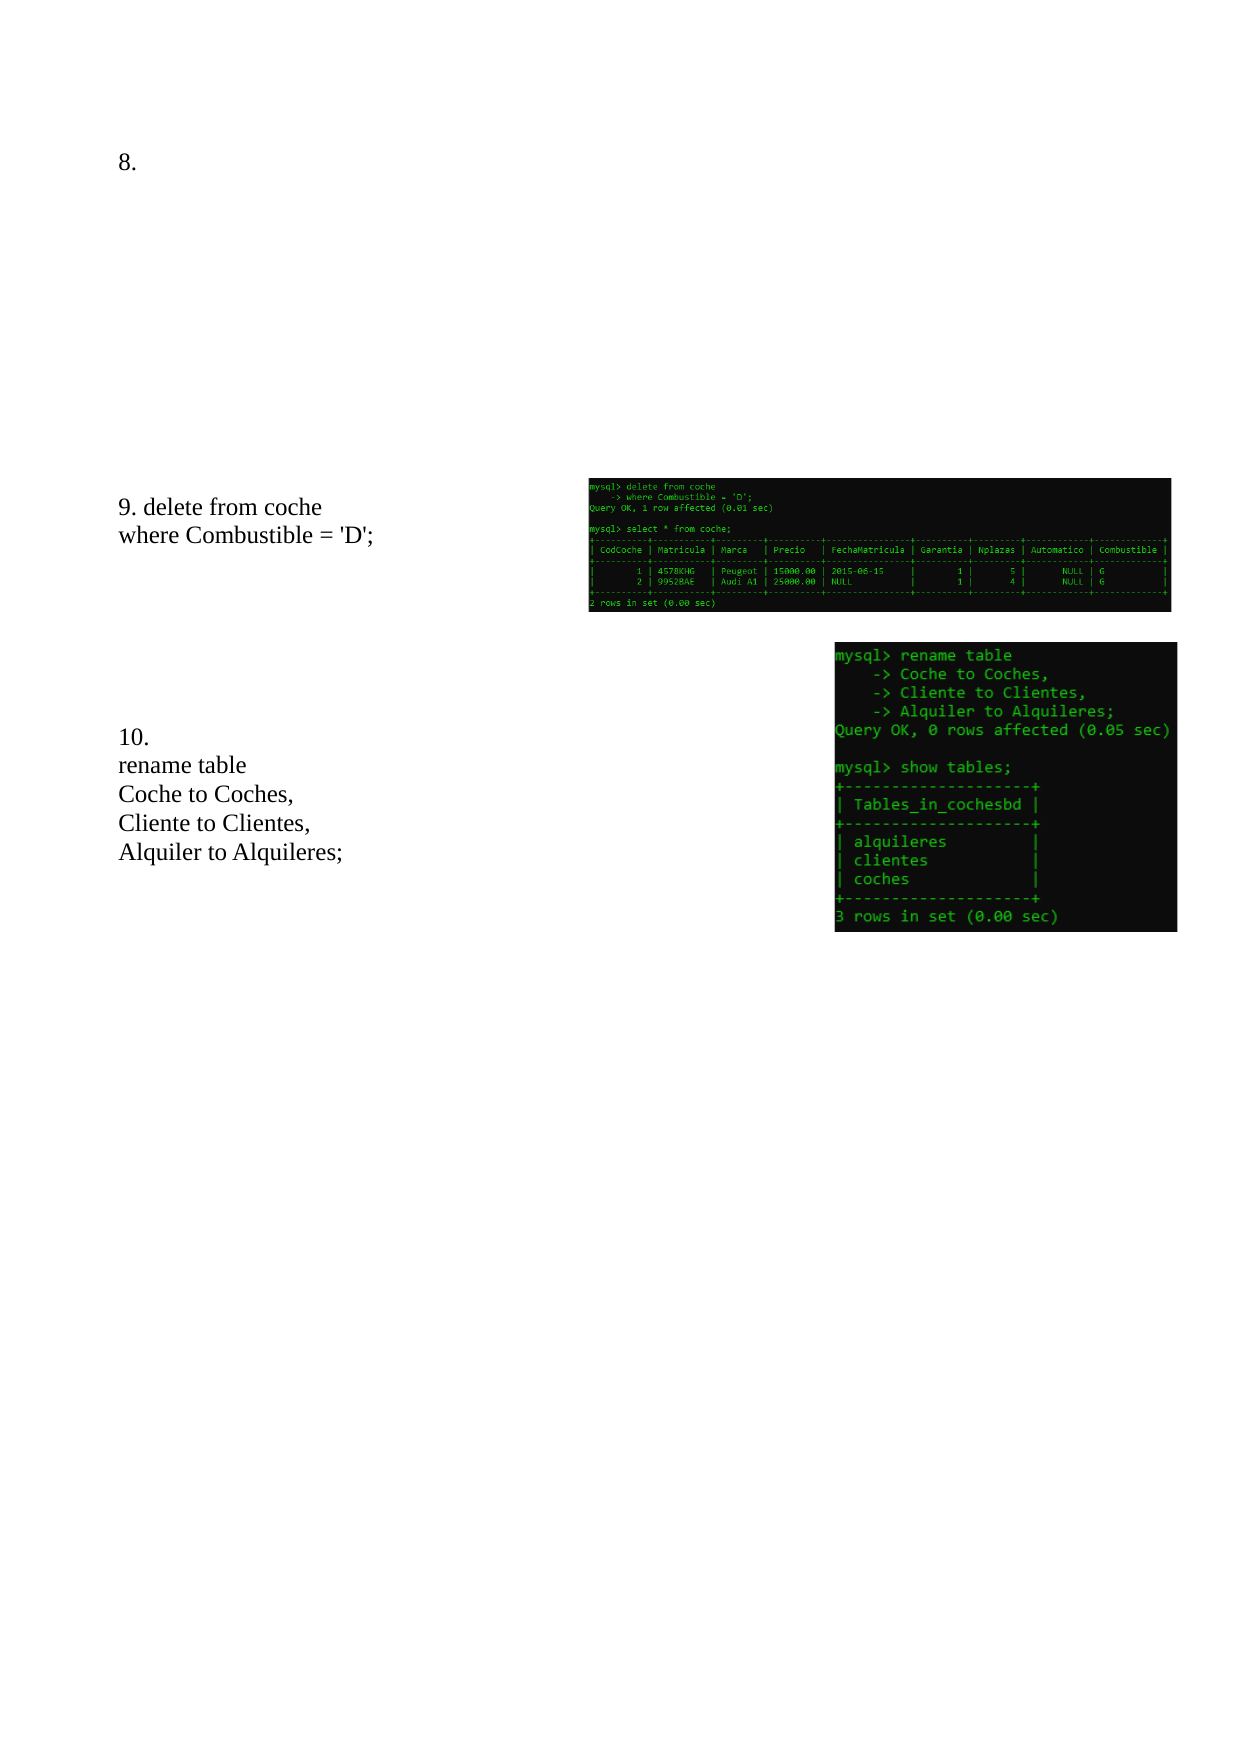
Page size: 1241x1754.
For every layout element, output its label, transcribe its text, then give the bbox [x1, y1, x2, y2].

text where Combustible = 'D'; [118, 521, 588, 549]
text 8. [118, 147, 1122, 176]
picture [588, 478, 1172, 612]
text rename table [118, 751, 834, 779]
text 9. delete from coche [118, 492, 588, 521]
picture [834, 642, 1178, 932]
text Coche to Coches, [118, 779, 834, 808]
text Cliente to Clientes, [118, 808, 834, 837]
text 10. [118, 722, 834, 751]
text Alquiler to Alquileres; [118, 837, 834, 866]
